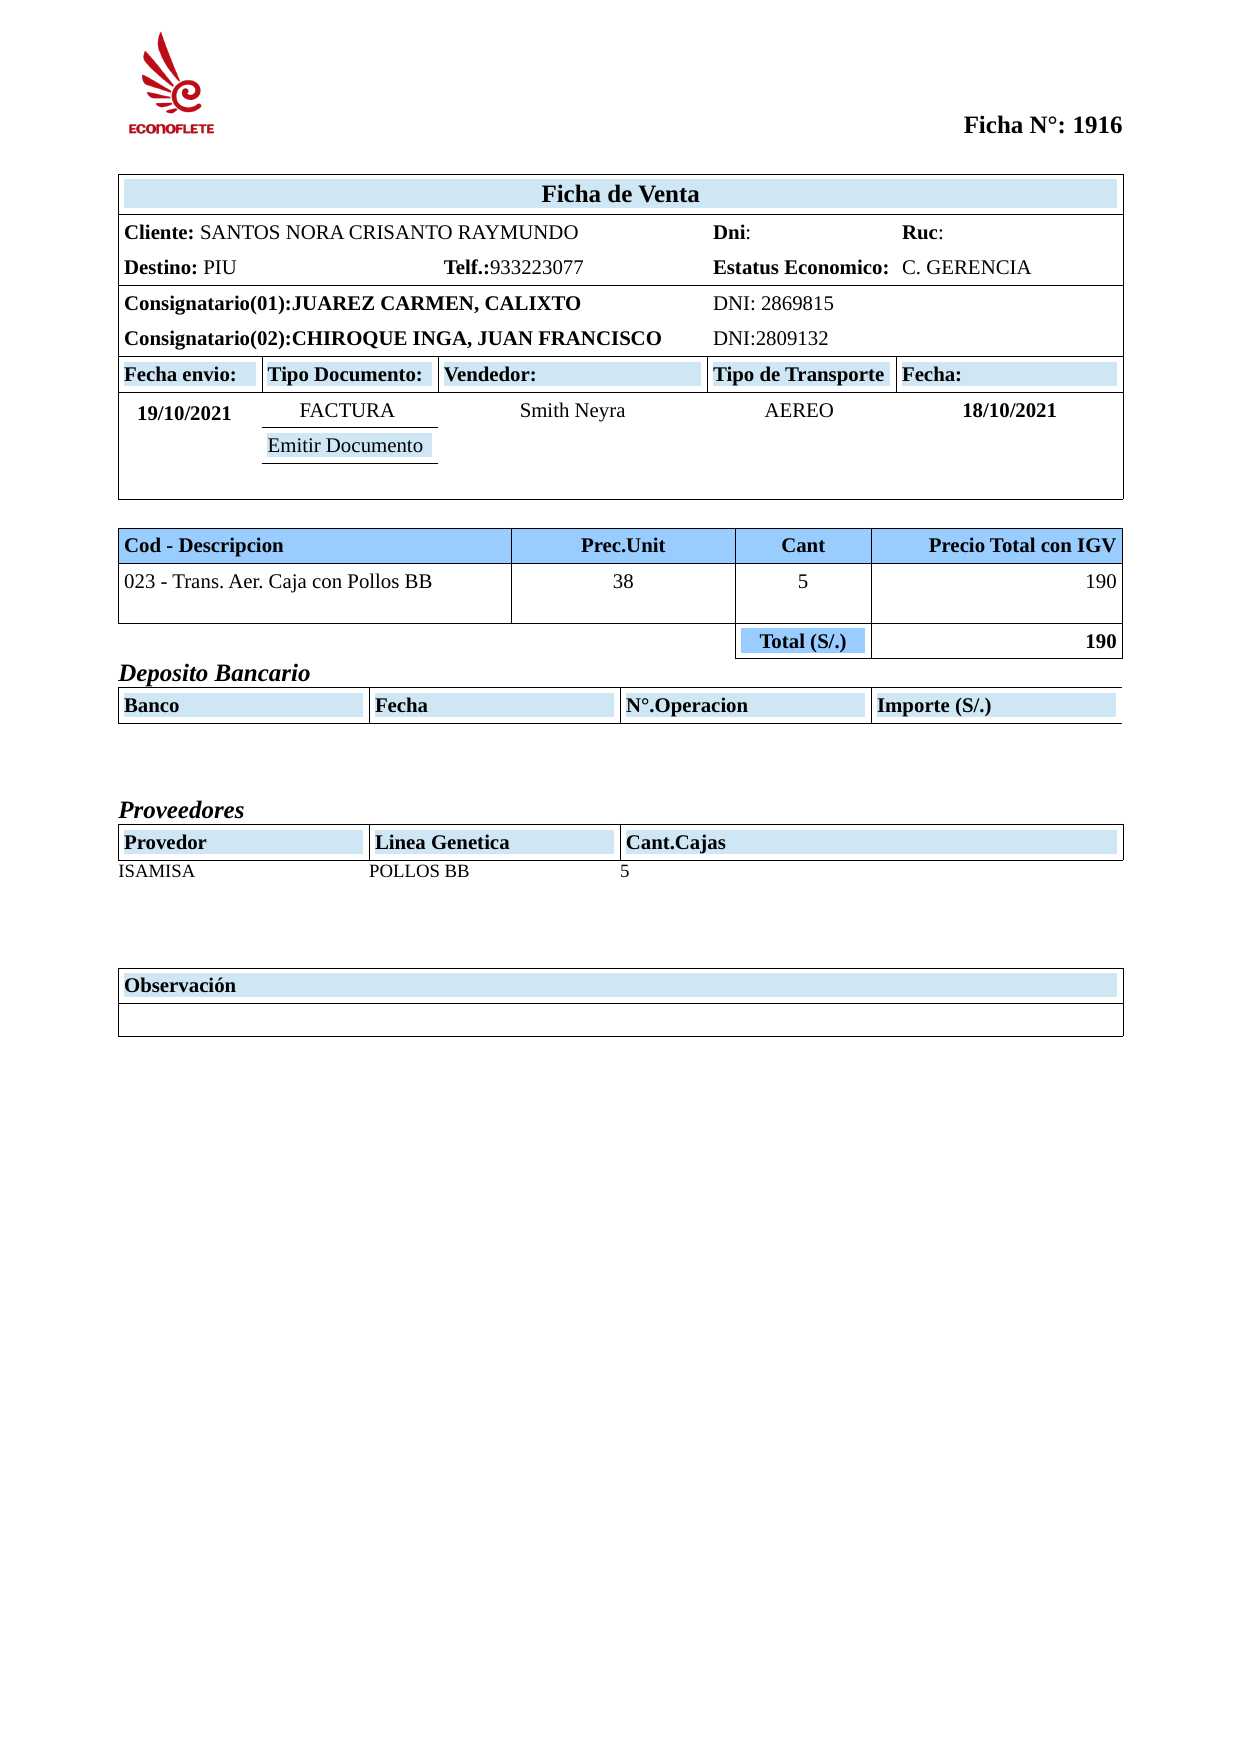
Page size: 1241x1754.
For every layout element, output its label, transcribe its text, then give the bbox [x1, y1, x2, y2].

picture [118, 31, 225, 134]
table_cell 190 [872, 564, 1122, 623]
table_cell [871, 771, 1122, 795]
table_header Cant [736, 529, 871, 563]
table_cell 023 - Trans. Aer. Caja con Pollos BB [119, 564, 511, 623]
table_cell [118, 724, 369, 747]
table_cell [118, 747, 369, 771]
table_cell Vendedor: [439, 357, 707, 392]
table_cell [620, 747, 871, 771]
table_cell Fecha: [897, 357, 1123, 392]
table_header Linea Genetica [370, 825, 620, 859]
table_cell Tipo Documento: [263, 357, 438, 392]
table_header Banco [119, 688, 369, 723]
table_cell [118, 924, 369, 946]
table_header Precio Total con IGV [872, 529, 1122, 563]
table_cell Fecha envio: [119, 357, 262, 392]
table_cell [118, 903, 369, 924]
table_cell [369, 724, 620, 747]
table_cell Tipo de Transporte [708, 357, 896, 392]
table_cell [119, 1004, 1123, 1036]
table_cell [620, 946, 1123, 967]
table_cell [369, 924, 620, 946]
table_cell Estatus Economico: [707, 249, 896, 285]
table_cell Destino: PIU [119, 249, 438, 285]
table_cell [620, 924, 1123, 946]
table_cell Consignatario(02):CHIROQUE INGA, JUAN FRANCISCO [119, 321, 707, 356]
table_cell Total (S/.) [736, 624, 871, 658]
table_cell Cliente: SANTOS NORA CRISANTO RAYMUNDO [119, 215, 707, 249]
table_header Provedor [119, 825, 369, 859]
table_cell 19/10/2021 [119, 393, 262, 498]
table_cell FACTURA [262, 393, 438, 427]
table_header Ficha de Venta [119, 175, 1123, 214]
table_cell Consignatario(01):JUAREZ CARMEN, CALIXTO [119, 286, 707, 321]
table_cell [118, 771, 369, 795]
table_header Prec.Unit [512, 529, 735, 563]
table_header Cant.Cajas [621, 825, 1123, 859]
table_header Fecha [370, 688, 620, 723]
table_header Importe (S/.) [872, 688, 1122, 723]
table_header Observación [119, 969, 1123, 1003]
table_cell [369, 946, 620, 967]
table_cell 38 [512, 564, 735, 623]
table_cell POLLOS BB [369, 861, 620, 881]
table_cell DNI: 2869815 [707, 286, 1123, 321]
table_cell ISAMISA [118, 861, 369, 881]
table_cell 190 [872, 624, 1122, 658]
table_cell [620, 771, 871, 795]
table_cell [369, 881, 620, 903]
table_cell [118, 881, 369, 903]
table_cell Smith Neyra [438, 393, 707, 498]
table_cell [369, 747, 620, 771]
table_cell [369, 771, 620, 795]
text Deposito Bancario [118, 658, 1122, 687]
table_cell [871, 747, 1122, 771]
table_cell Telf.:933223077 [438, 249, 707, 285]
table_cell DNI:2809132 [707, 321, 1123, 356]
table_cell 18/10/2021 [896, 393, 1123, 498]
table_cell [262, 464, 438, 498]
table_cell C. GERENCIA [896, 249, 1123, 285]
table_header Cod - Descripcion [119, 529, 511, 563]
text Proveedores [118, 795, 1122, 824]
table_cell [620, 881, 1123, 903]
table_cell [871, 724, 1122, 747]
table_cell AEREO [707, 393, 896, 498]
table_cell [118, 946, 369, 967]
table_cell [511, 624, 735, 658]
table_cell Dni: [707, 215, 896, 249]
table_cell [118, 624, 511, 658]
table_header N°.Operacion [621, 688, 871, 723]
table_cell Ruc: [896, 215, 1123, 249]
table_cell [620, 903, 1123, 924]
table_cell Emitir Documento [262, 428, 438, 463]
table_cell 5 [620, 861, 1123, 881]
table_cell 5 [736, 564, 871, 623]
table_cell [369, 903, 620, 924]
table_cell [620, 724, 871, 747]
